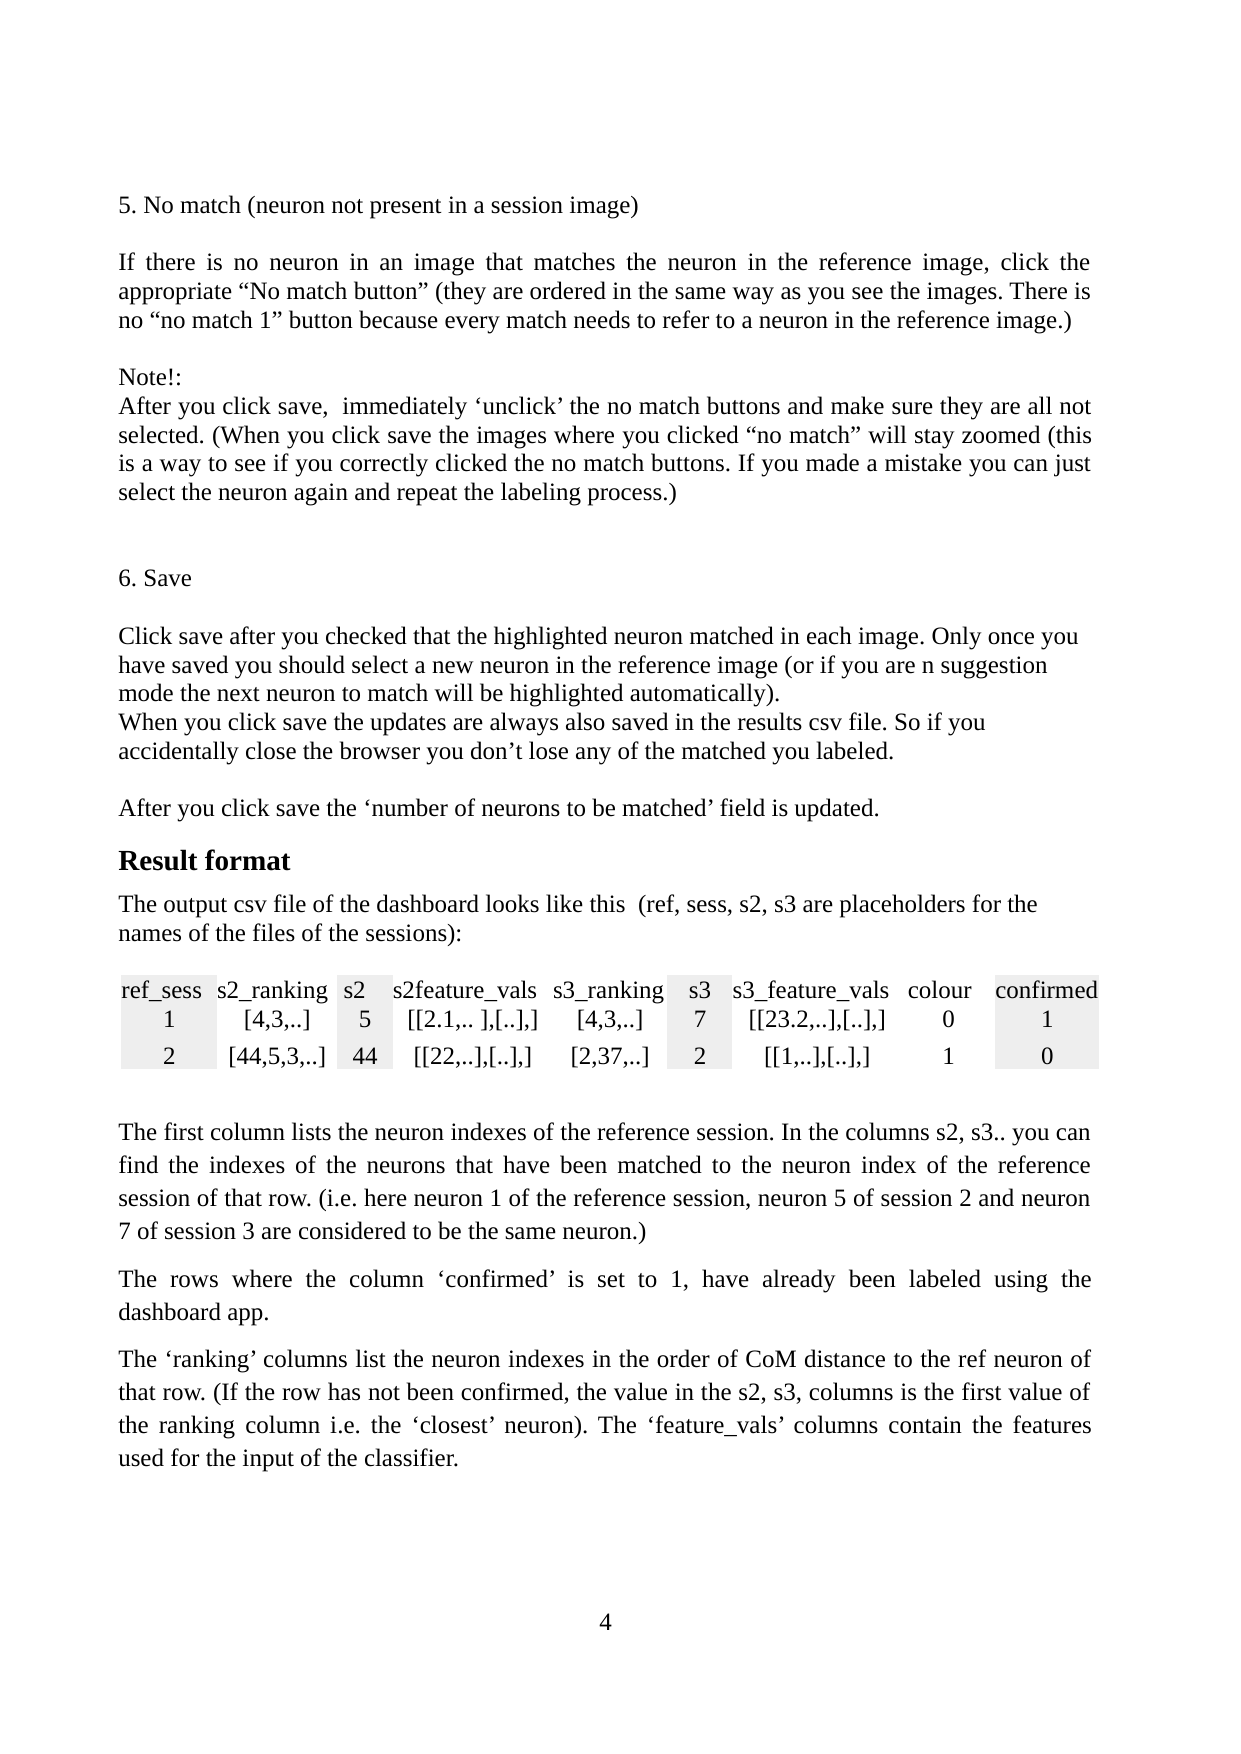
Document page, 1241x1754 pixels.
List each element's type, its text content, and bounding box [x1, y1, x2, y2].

table_cell 1 [121, 1004, 217, 1041]
table_cell 0 [995, 1041, 1099, 1069]
table_cell [4,3,..] [217, 1004, 337, 1041]
table_cell 2 [121, 1041, 217, 1069]
table_cell [[1,..],[..],] [733, 1041, 901, 1069]
text 6. Save [118, 563, 1093, 592]
table_cell [2,37,..] [553, 1041, 667, 1069]
text The first column lists the neuron indexes of the reference session. In the columns s2, s3.. you can find the indexes of the neurons that have been matched to the neuron index of the reference session of that row. (i.e. here neuron 1 of the reference session, neuron 5 of session 2 and neuron 7 of session 3 are considered to be the same neuron.) [118, 1117, 1093, 1245]
table_cell 1 [995, 1004, 1099, 1041]
table_header s3_feature_vals [733, 975, 901, 1004]
table_cell 5 [337, 1004, 393, 1041]
table_cell 1 [901, 1041, 995, 1069]
table_header s2_ranking [217, 975, 337, 1004]
table_cell [[22,..],[..],] [393, 1041, 553, 1069]
table_cell 7 [667, 1004, 732, 1041]
text The rows where the column ‘confirmed’ is set to 1, have already been labeled using the dashboard app. [118, 1264, 1093, 1326]
text Note!: [118, 362, 1093, 391]
text Click save after you checked that the highlighted neuron matched in each image. Only once you have saved you should select a new neuron in the reference image (or if you are n suggestion mode the next neuron to match will be highlighted automatically). When you click save the updates are always also saved in the results csv file. So if you accidentally close the browser you don’t lose any of the matched you labeled. [118, 621, 1093, 765]
text 5. No match (neuron not present in a session image) [118, 190, 1093, 218]
table_header s2 [337, 975, 393, 1004]
text After you click save the ‘number of neurons to be matched’ field is updated. [118, 793, 1093, 822]
table_cell 0 [901, 1004, 995, 1041]
table_cell [[2.1,.. ],[..],] [393, 1004, 553, 1041]
table_header s3_ranking [553, 975, 667, 1004]
text After you click save, immediately ‘unclick’ the no match buttons and make sure they are all not selected. (When you click save the images where you clicked “no match” will stay zoomed (this is a way to see if you correctly clicked the no match buttons. If you made a mistake you can just select the neuron again and repeat the labeling process.) [118, 391, 1093, 506]
table_cell [[23.2,..],[..],] [733, 1004, 901, 1041]
table_header s3 [667, 975, 732, 1004]
table_cell 2 [667, 1041, 732, 1069]
text If there is no neuron in an image that matches the neuron in the reference image, click the appropriate “No match button” (they are ordered in the same way as you see the images. There is no “no match 1” button because every match needs to refer to a neuron in the reference image.) [118, 247, 1093, 333]
text The output csv file of the dashboard looks like this (ref, sess, s2, s3 are placeholders for the names of the files of the sessions): [118, 889, 1093, 975]
table_cell [44,5,3,..] [217, 1041, 337, 1069]
table_header ref_sess [121, 975, 217, 1004]
table_header colour [901, 975, 995, 1004]
subtitle Result format [118, 843, 1093, 877]
table_header confirmed [995, 975, 1099, 1004]
table_header s2feature_vals [393, 975, 553, 1004]
table_cell [4,3,..] [553, 1004, 667, 1041]
text The ‘ranking’ columns list the neuron indexes in the order of CoM distance to the ref neuron of that row. (If the row has not been confirmed, the value in the s2, s3, columns is the first value of the ranking column i.e. the ‘closest’ neuron). The ‘feature_vals’ columns contain the features used for the input of the classifier. [118, 1344, 1093, 1472]
table_cell 44 [337, 1041, 393, 1069]
